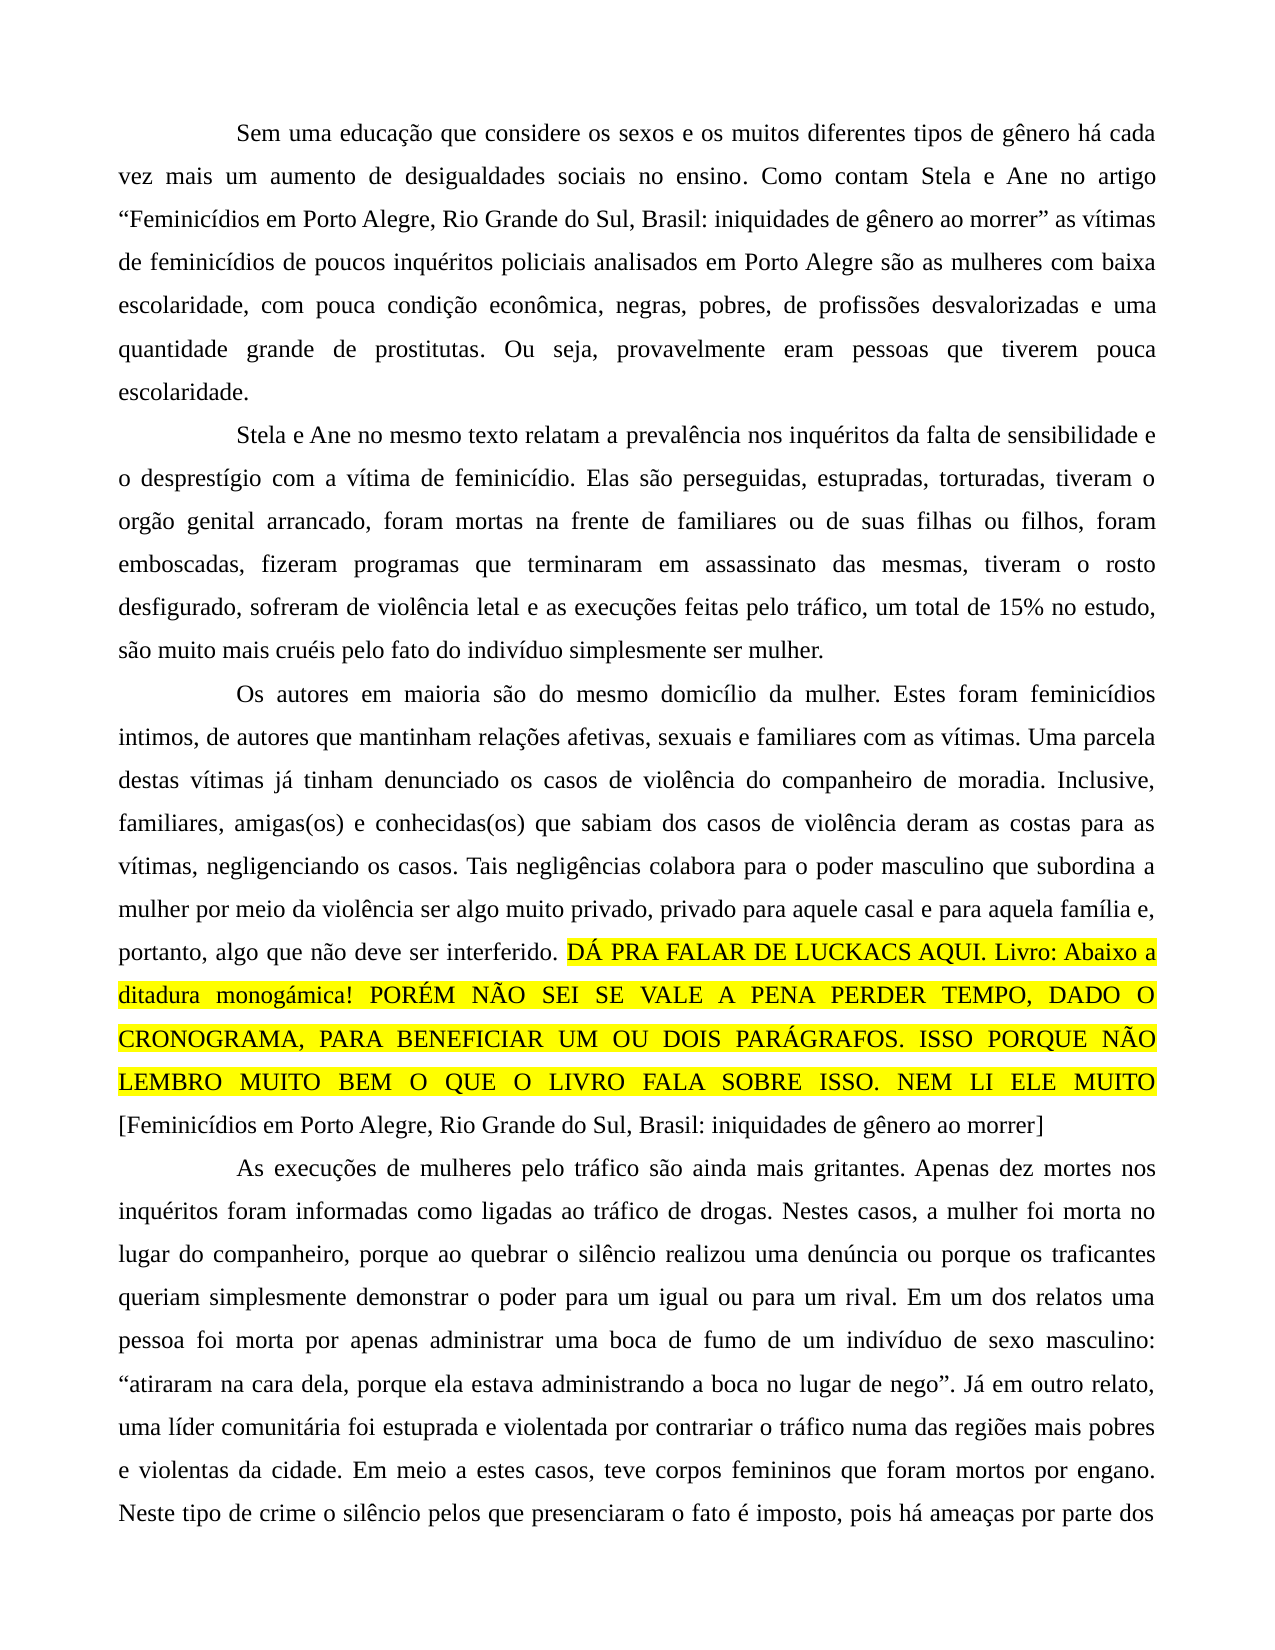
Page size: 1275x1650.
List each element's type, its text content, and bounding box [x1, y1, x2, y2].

text Stela e Ane no mesmo texto relatam a prevalência nos inquéritos da falta de sensibilidade e o desprestígio com a vítima de feminicídio. Elas são perseguidas, estupradas, torturadas, tiveram o orgão genital arrancado, foram mortas na frente de familiares ou de suas filhas ou filhos, foram emboscadas, fizeram programas que terminaram em assassinato das mesmas, tiveram o rosto desfigurado, sofreram de violência letal e as execuções feitas pelo tráfico, um total de 15% no estudo, são muito mais cruéis pelo fato do indivíduo simplesmente ser mulher. [118, 420, 1157, 664]
text As execuções de mulheres pelo tráfico são ainda mais gritantes. Apenas dez mortes nos inquéritos foram informadas como ligadas ao tráfico de drogas. Nestes casos, a mulher foi morta no lugar do companheiro, porque ao quebrar o silêncio realizou uma denúncia ou porque os traficantes queriam simplesmente demonstrar o poder para um igual ou para um rival. Em um dos relatos uma pessoa foi morta por apenas administrar uma boca de fumo de um indivíduo de sexo masculino: “atiraram na cara dela, porque ela estava administrando a boca no lugar de nego”. Já em outro relato, uma líder comunitária foi estuprada e violentada por contrariar o tráfico numa das regiões mais pobres e violentas da cidade. Em meio a estes casos, teve corpos femininos que foram mortos por engano. Neste tipo de crime o silêncio pelos que presenciaram o fato é imposto, pois há ameaças por parte dos [118, 1153, 1157, 1527]
text Sem uma educação que considere os sexos e os muitos diferentes tipos de gênero há cada vez mais um aumento de desigualdades sociais no ensino. Como contam Stela e Ane no artigo “Feminicídios em Porto Alegre, Rio Grande do Sul, Brasil: iniquidades de gênero ao morrer” as vítimas de feminicídios de poucos inquéritos policiais analisados em Porto Alegre são as mulheres com baixa escolaridade, com pouca condição econômica, negras, pobres, de profissões desvalorizadas e uma quantidade grande de prostitutas. Ou seja, provavelmente eram pessoas que tiverem pouca escolaridade. [118, 118, 1157, 406]
text Os autores em maioria são do mesmo domicílio da mulher. Estes foram feminicídios intimos, de autores que mantinham relações afetivas, sexuais e familiares com as vítimas. Uma parcela destas vítimas já tinham denunciado os casos de violência do companheiro de moradia. Inclusive, familiares, amigas(os) e conhecidas(os) que sabiam dos casos de violência deram as costas para as vítimas, negligenciando os casos. Tais negligências colabora para o poder masculino que subordina a mulher por meio da violência ser algo muito privado, privado para aquele casal e para aquela família e, portanto, algo que não deve ser interferido. DÁ PRA FALAR DE LUCKACS AQUI. Livro: Abaixo a ditadura monogámica! PORÉM NÃO SEI SE VALE A PENA PERDER TEMPO, DADO O CRONOGRAMA, PARA BENEFICIAR UM OU DOIS PARÁGRAFOS. ISSO PORQUE NÃO LEMBRO MUITO BEM O QUE O LIVRO FALA SOBRE ISSO. NEM LI ELE MUITO [Feminicídios em Porto Alegre, Rio Grande do Sul, Brasil: iniquidades de gênero ao morrer] [118, 679, 1157, 1139]
